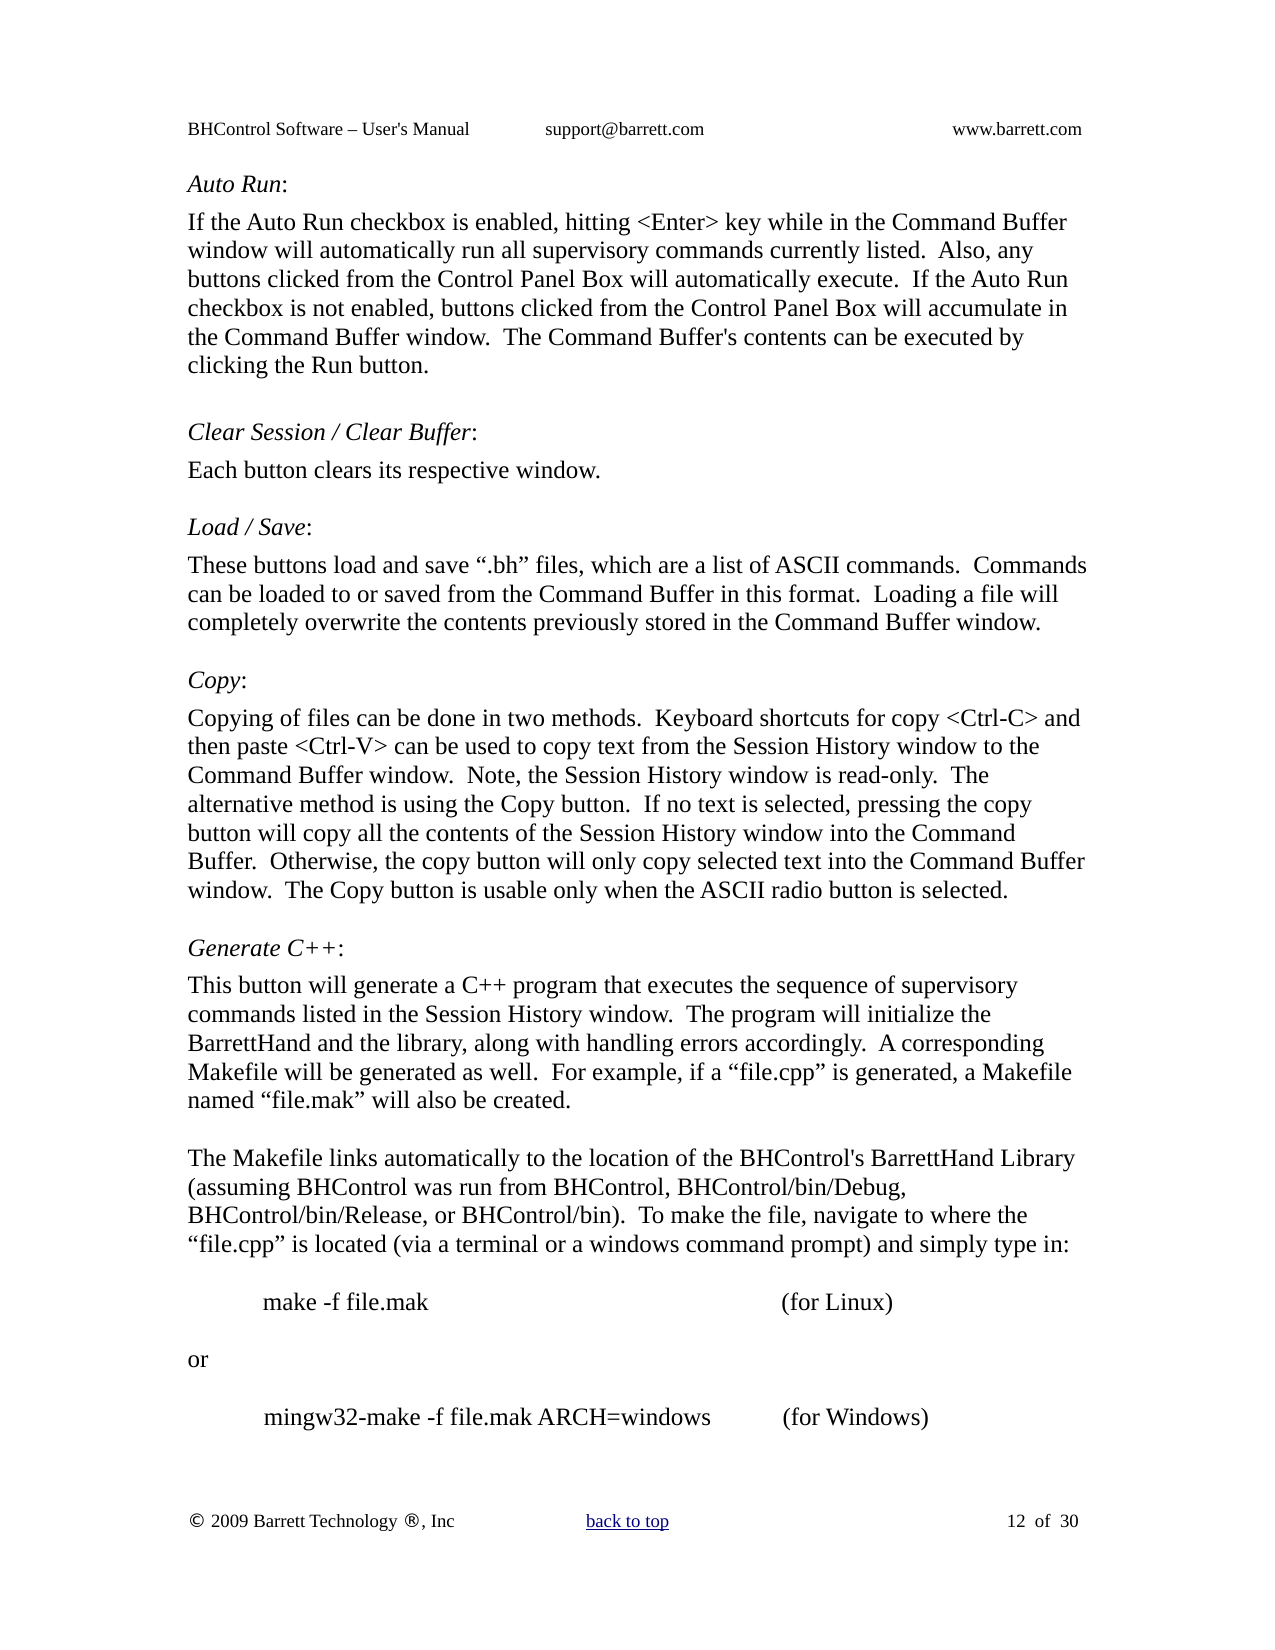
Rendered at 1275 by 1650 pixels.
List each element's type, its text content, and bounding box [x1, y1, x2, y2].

text mingw32-make -f file.mak ARCH=windows (for Windows) [187, 1402, 1087, 1430]
text Generate C++: [187, 933, 1087, 961]
text Auto Run: [187, 169, 1087, 198]
text make -f file.mak (for Linux) [187, 1287, 1087, 1315]
text Load / Save: [187, 512, 1087, 541]
text Each button clears its respective window. [187, 455, 1087, 483]
text The Makefile links automatically to the location of the BHControl's BarrettHand Library (assuming BHControl was run from BHControl, BHControl/bin/Debug, BHControl/bin/Release, or BHControl/bin). To make the file, navigate to where the “file.cpp” is located (via a terminal or a windows command prompt) and simply type in: [187, 1143, 1087, 1258]
text If the Auto Run checkbox is enabled, hitting <Enter> key while in the Command Buffer window will automatically run all supervisory commands currently listed. Also, any buttons clicked from the Control Panel Box will automatically execute. If the Auto Run checkbox is not enabled, buttons clicked from the Control Panel Box will accumulate in the Command Buffer window. The Command Buffer's contents can be executed by clicking the Run button. [187, 207, 1087, 379]
text This button will generate a C++ program that executes the sequence of supervisory commands listed in the Session History window. The program will initialize the BarrettHand and the library, along with handling errors accordingly. A corresponding Makefile will be generated as well. For example, if a “file.cpp” is generated, a Makefile named “file.mak” will also be created. [187, 970, 1087, 1114]
text Copying of files can be done in two methods. Keyboard shortcuts for copy <Ctrl-C> and then paste <Ctrl-V> can be used to copy text from the Session History window to the Command Buffer window. Note, the Session History window is read-only. The alternative method is using the Copy button. If no text is selected, pressing the copy button will copy all the contents of the Session History window into the Command Buffer. Otherwise, the copy button will only copy selected text into the Command Buffer window. The Copy button is usable only when the ASCII radio button is selected. [187, 703, 1087, 904]
text These buttons load and save “.bh” files, which are a list of ASCII commands. Commands can be loaded to or saved from the Command Buffer in this format. Loading a file will completely overwrite the contents previously stored in the Command Buffer window. [187, 550, 1087, 636]
text Clear Session / Clear Buffer: [187, 417, 1087, 446]
text or [187, 1344, 1087, 1373]
text Copy: [187, 665, 1087, 694]
